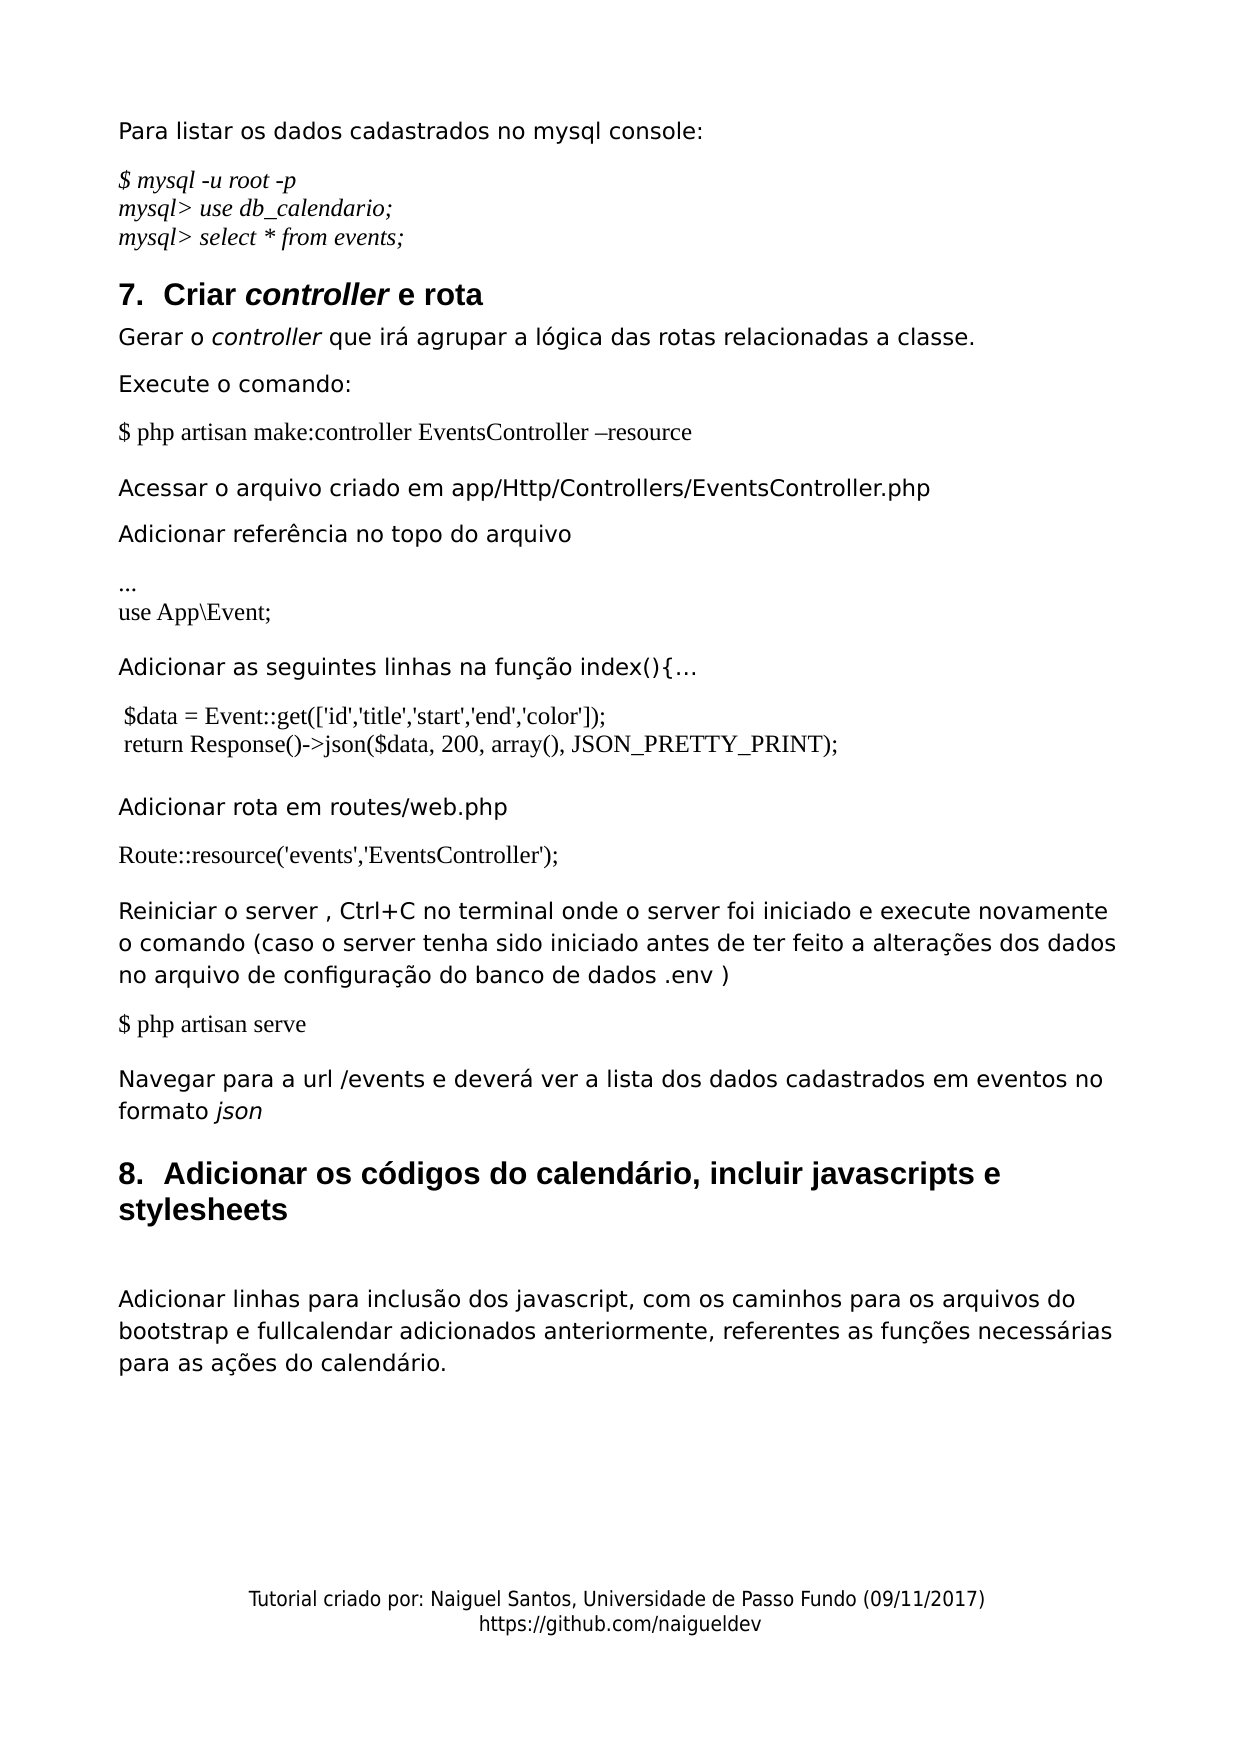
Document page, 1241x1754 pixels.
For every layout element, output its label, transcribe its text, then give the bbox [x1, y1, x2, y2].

text $ php artisan serve [118, 1009, 1122, 1037]
subtitle Adicionar os códigos do calendário, incluir javascripts e stylesheets [118, 1155, 1122, 1227]
text Reiniciar o server , Ctrl+C no terminal onde o server foi iniciado e execute novamente o comando (caso o server tenha sido iniciado antes de ter feito a alterações dos dados no arquivo de configuração do banco de dados .env ) [118, 898, 1122, 989]
text $ mysql -u root -p [118, 165, 1122, 193]
text Adicionar linhas para inclusão dos javascript, com os caminhos para os arquivos do bootstrap e fullcalendar adicionados anteriormente, referentes as funções necessárias para as ações do calendário. [118, 1286, 1122, 1377]
subtitle Criar controller e rota [118, 276, 1122, 312]
text use App\Event; [118, 597, 1122, 626]
text mysql> select * from events; [118, 222, 1122, 251]
text ... [118, 568, 1122, 597]
text Adicionar as seguintes linhas na função index(){… [118, 654, 1122, 681]
text Acessar o arquivo criado em app/Http/Controllers/EventsController.php [118, 475, 1122, 502]
text mysql> use db_calendario; [118, 193, 1122, 222]
text Adicionar referência no topo do arquivo [118, 522, 1122, 548]
text Adicionar rota em routes/web.php [118, 794, 1122, 821]
text Route::resource('events','EventsController'); [118, 841, 1122, 869]
text $ php artisan make:controller EventsController –resource [118, 417, 1122, 446]
text Execute o comando: [118, 371, 1122, 398]
text Navegar para a url /events e deverá ver a lista dos dados cadastrados em eventos no formato json [118, 1066, 1122, 1125]
text Gerar o controller que irá agrupar a lógica das rotas relacionadas a classe. [118, 324, 1122, 351]
text Para listar os dados cadastrados no mysql console: [118, 118, 1122, 145]
